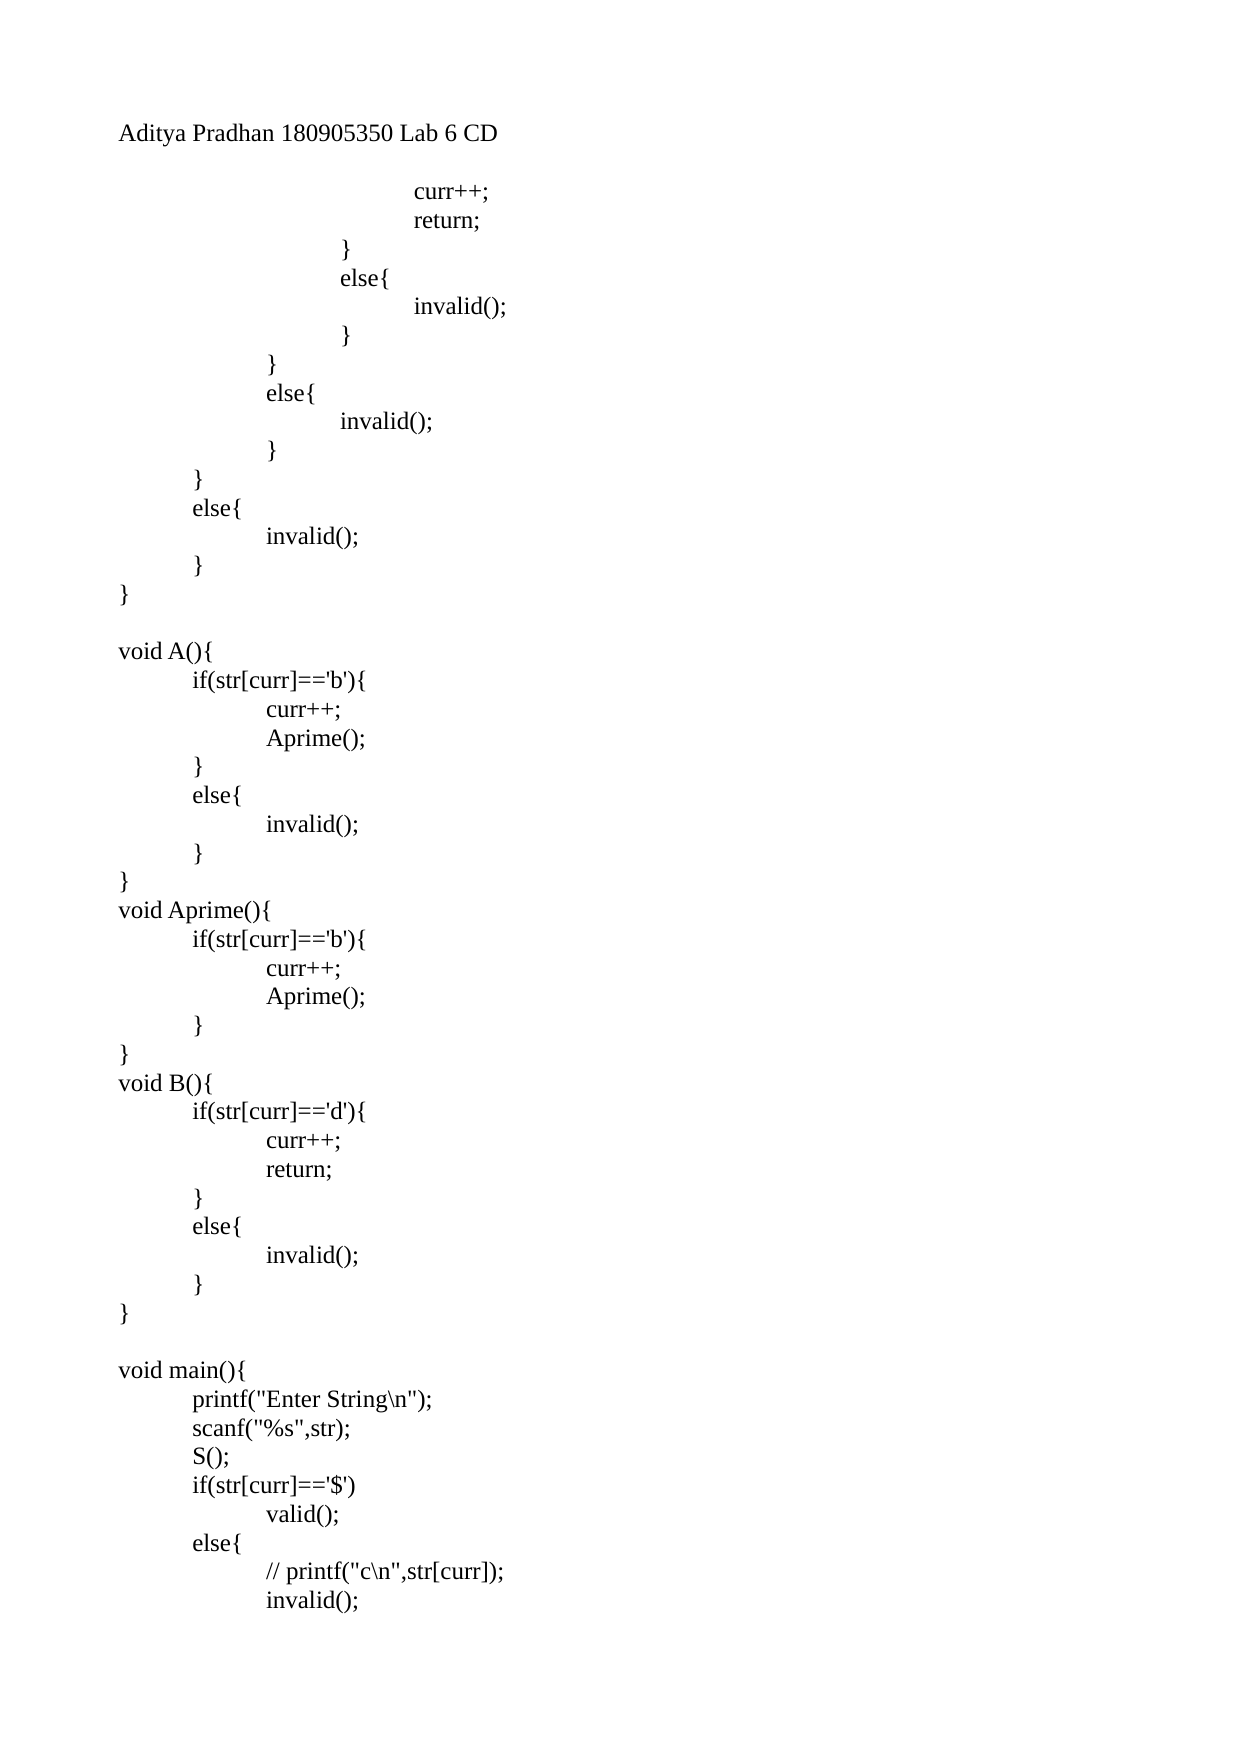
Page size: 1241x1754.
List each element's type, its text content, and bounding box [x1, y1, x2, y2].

text invalid(); [118, 521, 1122, 550]
text } [118, 349, 1122, 378]
text scanf("%s",str); [118, 1413, 1122, 1441]
text } [118, 234, 1122, 263]
text if(str[curr]=='b'){ [118, 924, 1122, 953]
text invalid(); [118, 809, 1122, 838]
text } [118, 579, 1122, 608]
text return; [118, 205, 1122, 234]
text } [118, 320, 1122, 349]
text invalid(); [118, 1240, 1122, 1269]
text void Aprime(){ [118, 895, 1122, 924]
text void A(){ [118, 636, 1122, 665]
text else{ [118, 780, 1122, 809]
text } [118, 838, 1122, 866]
text } [118, 1010, 1122, 1039]
text valid(); [118, 1499, 1122, 1528]
text printf("Enter String\n"); [118, 1384, 1122, 1413]
text curr++; [118, 694, 1122, 723]
text if(str[curr]=='$') [118, 1470, 1122, 1499]
text else{ [118, 493, 1122, 521]
text } [118, 1298, 1122, 1326]
text Aprime(); [118, 981, 1122, 1010]
text else{ [118, 263, 1122, 291]
text else{ [118, 378, 1122, 406]
text else{ [118, 1528, 1122, 1556]
text void B(){ [118, 1068, 1122, 1096]
text } [118, 751, 1122, 780]
text } [118, 1039, 1122, 1068]
text } [118, 550, 1122, 579]
text curr++; [118, 1125, 1122, 1154]
text void main(){ [118, 1355, 1122, 1384]
text return; [118, 1154, 1122, 1183]
text } [118, 464, 1122, 493]
text curr++; [118, 176, 1122, 205]
text // printf("c\n",str[curr]); [118, 1556, 1122, 1585]
text invalid(); [118, 406, 1122, 435]
text invalid(); [118, 291, 1122, 320]
text S(); [118, 1441, 1122, 1470]
text curr++; [118, 953, 1122, 981]
text else{ [118, 1211, 1122, 1240]
text invalid(); [118, 1585, 1122, 1614]
text if(str[curr]=='b'){ [118, 665, 1122, 694]
text } [118, 435, 1122, 464]
text Aprime(); [118, 723, 1122, 751]
text if(str[curr]=='d'){ [118, 1096, 1122, 1125]
text } [118, 866, 1122, 895]
text } [118, 1183, 1122, 1211]
text } [118, 1269, 1122, 1298]
